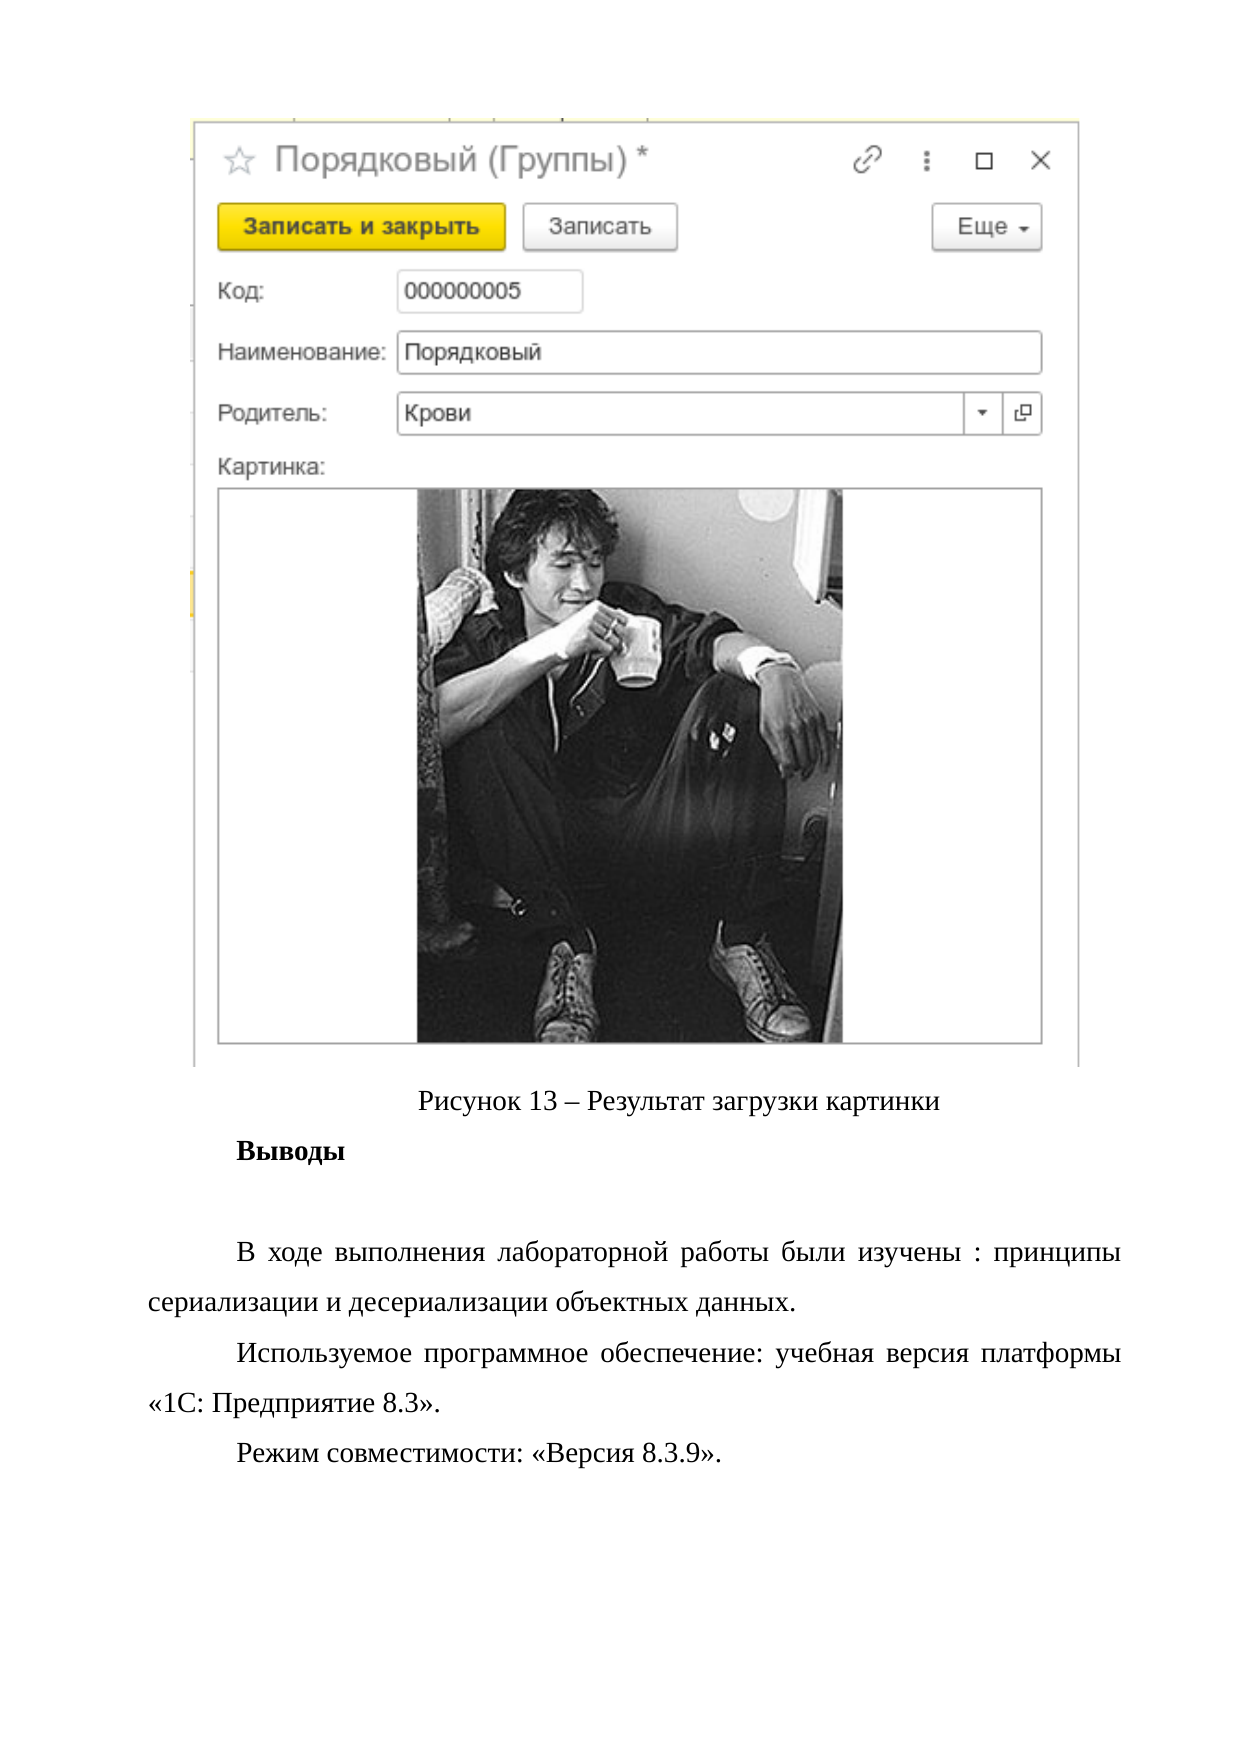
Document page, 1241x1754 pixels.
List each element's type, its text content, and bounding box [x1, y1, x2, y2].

text Режим совместимости: «Версия 8.3.9». [148, 1435, 1122, 1469]
text Используемое программное обеспечение: учебная версия платформы «1С: Предприятие 8.3». [148, 1335, 1122, 1418]
text В ходе выполнения лабораторной работы были изучены : принципы сериализации и десериализации объектных данных. [148, 1234, 1122, 1318]
text Рисунок 13 – Результат загрузки картинки [148, 118, 1122, 1117]
text Выводы [148, 1133, 1122, 1167]
picture [190, 118, 1080, 1067]
